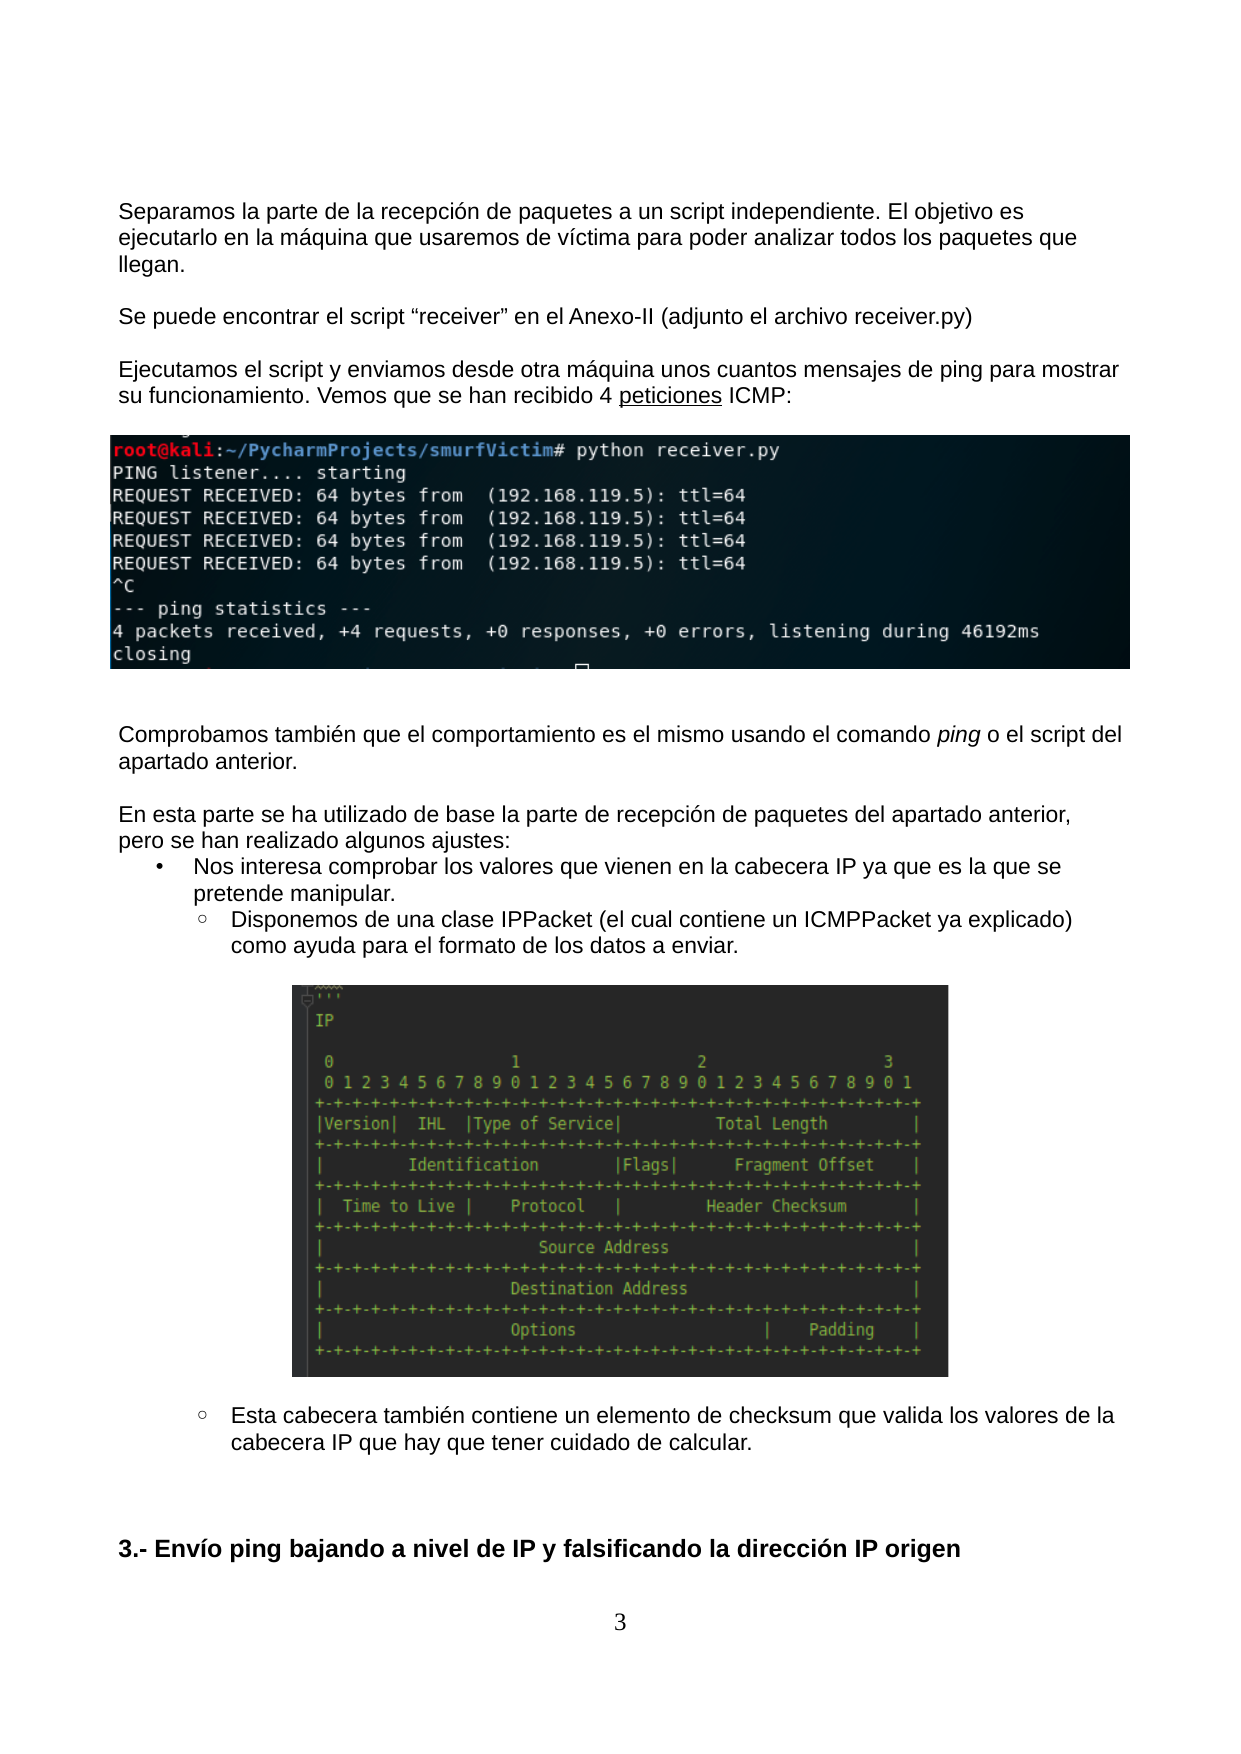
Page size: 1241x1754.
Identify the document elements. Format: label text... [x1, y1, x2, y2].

text Se puede encontrar el script “receiver” en el Anexo-II (adjunto el archivo receiver.py) [118, 303, 1122, 330]
text En esta parte se ha utilizado de base la parte de recepción de paquetes del apartado anterior, pero se han realizado algunos ajustes: [118, 801, 1122, 853]
picture [292, 985, 949, 1377]
text Separamos la parte de la recepción de paquetes a un script independiente. El objetivo es ejecutarlo en la máquina que usaremos de víctima para poder analizar todos los paquetes que llegan. [118, 198, 1122, 277]
text 3.- Envío ping bajando a nivel de IP y falsificando la dirección IP origen [118, 1534, 1122, 1563]
list Esta cabecera también contiene un elemento de checksum que valida los valores de la cabecera IP que hay que tener cuidado de calcular. [193, 1402, 1122, 1455]
list Nos interesa comprobar los valores que vienen en la cabecera IP ya que es la que se pretende manipular. [156, 853, 1122, 906]
text Comprobamos también que el comportamiento es el mismo usando el comando ping o el script del apartado anterior. [118, 721, 1122, 774]
list Disponemos de una clase IPPacket (el cual contiene un ICMPPacket ya explicado) como ayuda para el formato de los datos a enviar. [193, 906, 1122, 959]
picture [110, 435, 1130, 669]
text Ejecutamos el script y enviamos desde otra máquina unos cuantos mensajes de ping para mostrar su funcionamiento. Vemos que se han recibido 4 peticiones ICMP: [118, 356, 1122, 409]
